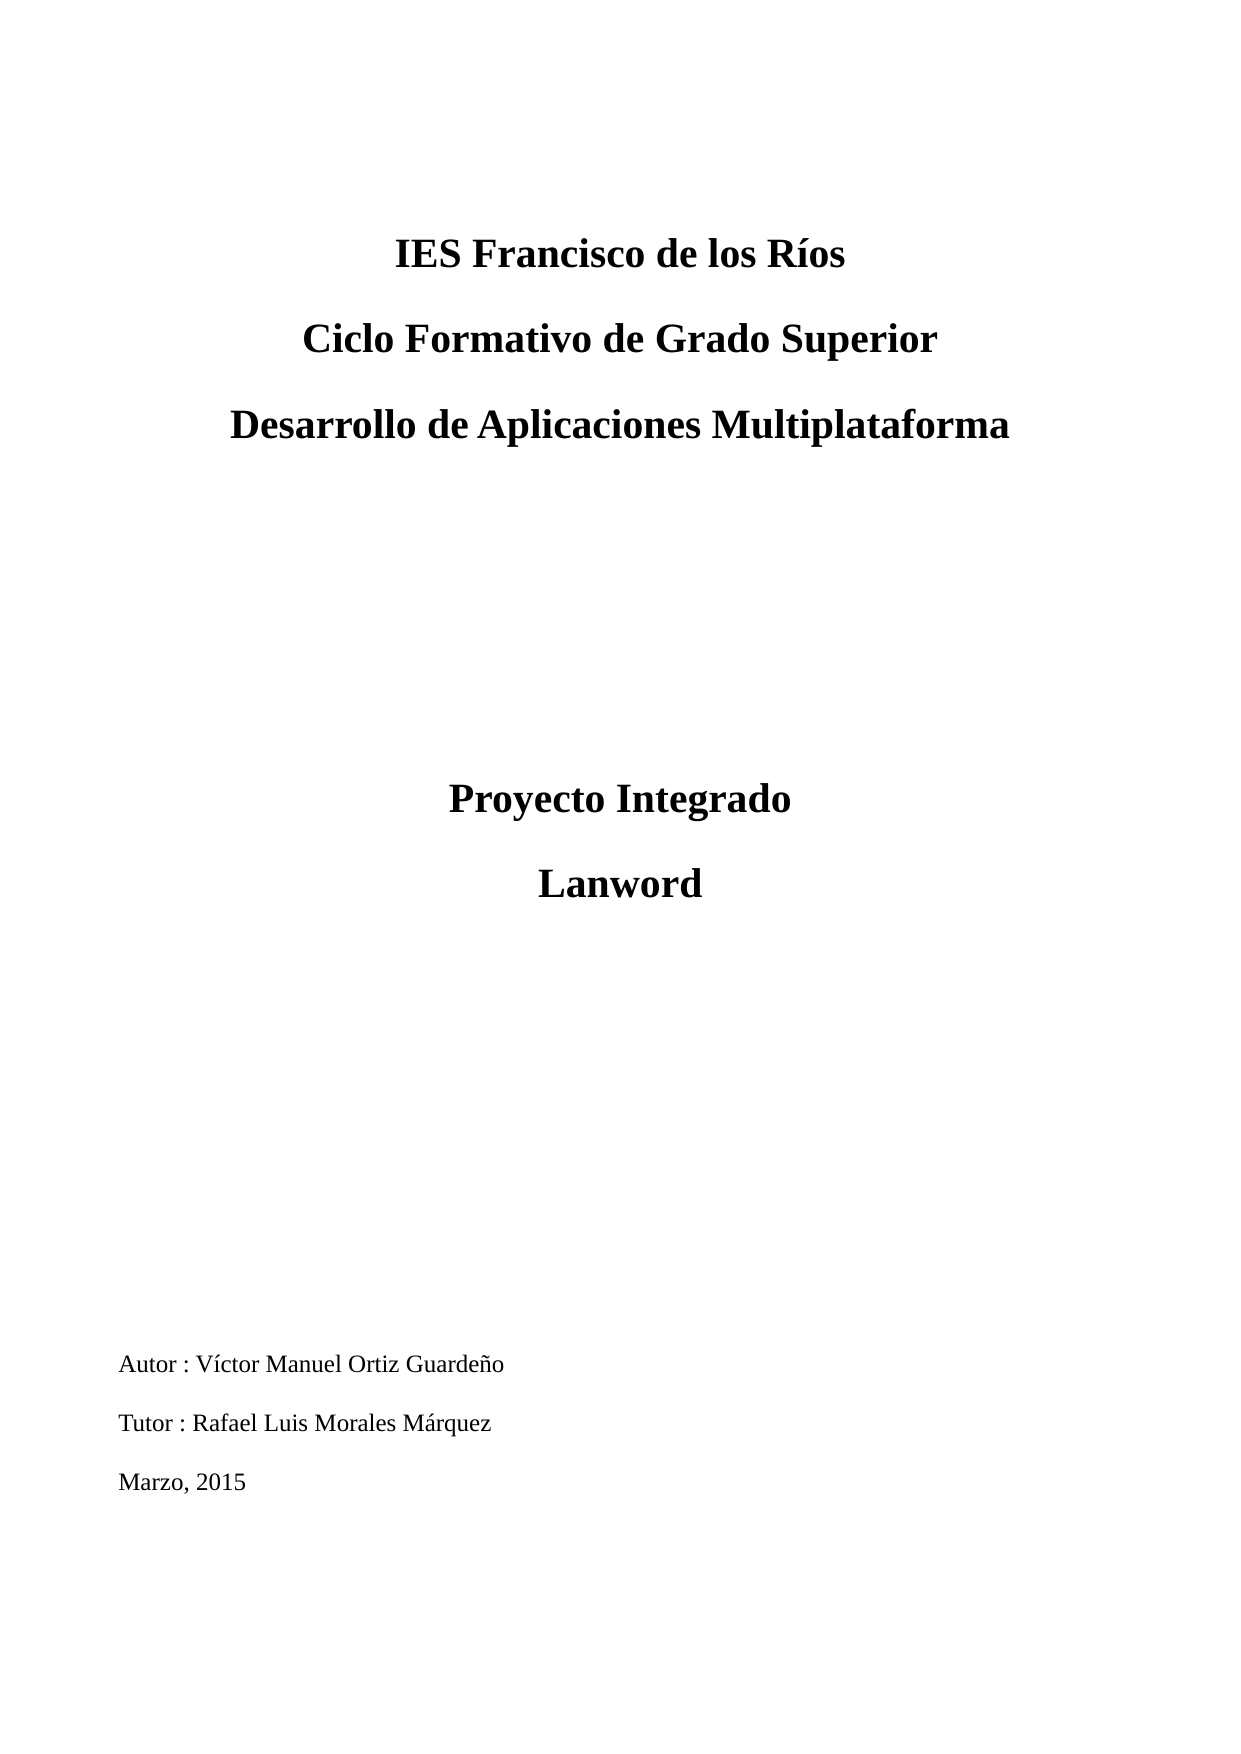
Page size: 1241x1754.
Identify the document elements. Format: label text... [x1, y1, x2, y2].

title Proyecto Integrado [118, 773, 1122, 821]
title Lanword [118, 859, 1122, 907]
subtitle Tutor : Rafael Luis Morales Márquez [118, 1408, 1122, 1436]
title IES Francisco de los Ríos [118, 228, 1122, 276]
title Ciclo Formativo de Grado Superior [118, 314, 1122, 362]
subtitle Marzo, 2015 [118, 1467, 1122, 1495]
title Desarrollo de Aplicaciones Multiplataforma [118, 399, 1122, 447]
subtitle Autor : Víctor Manuel Ortiz Guardeño [118, 1349, 1122, 1378]
